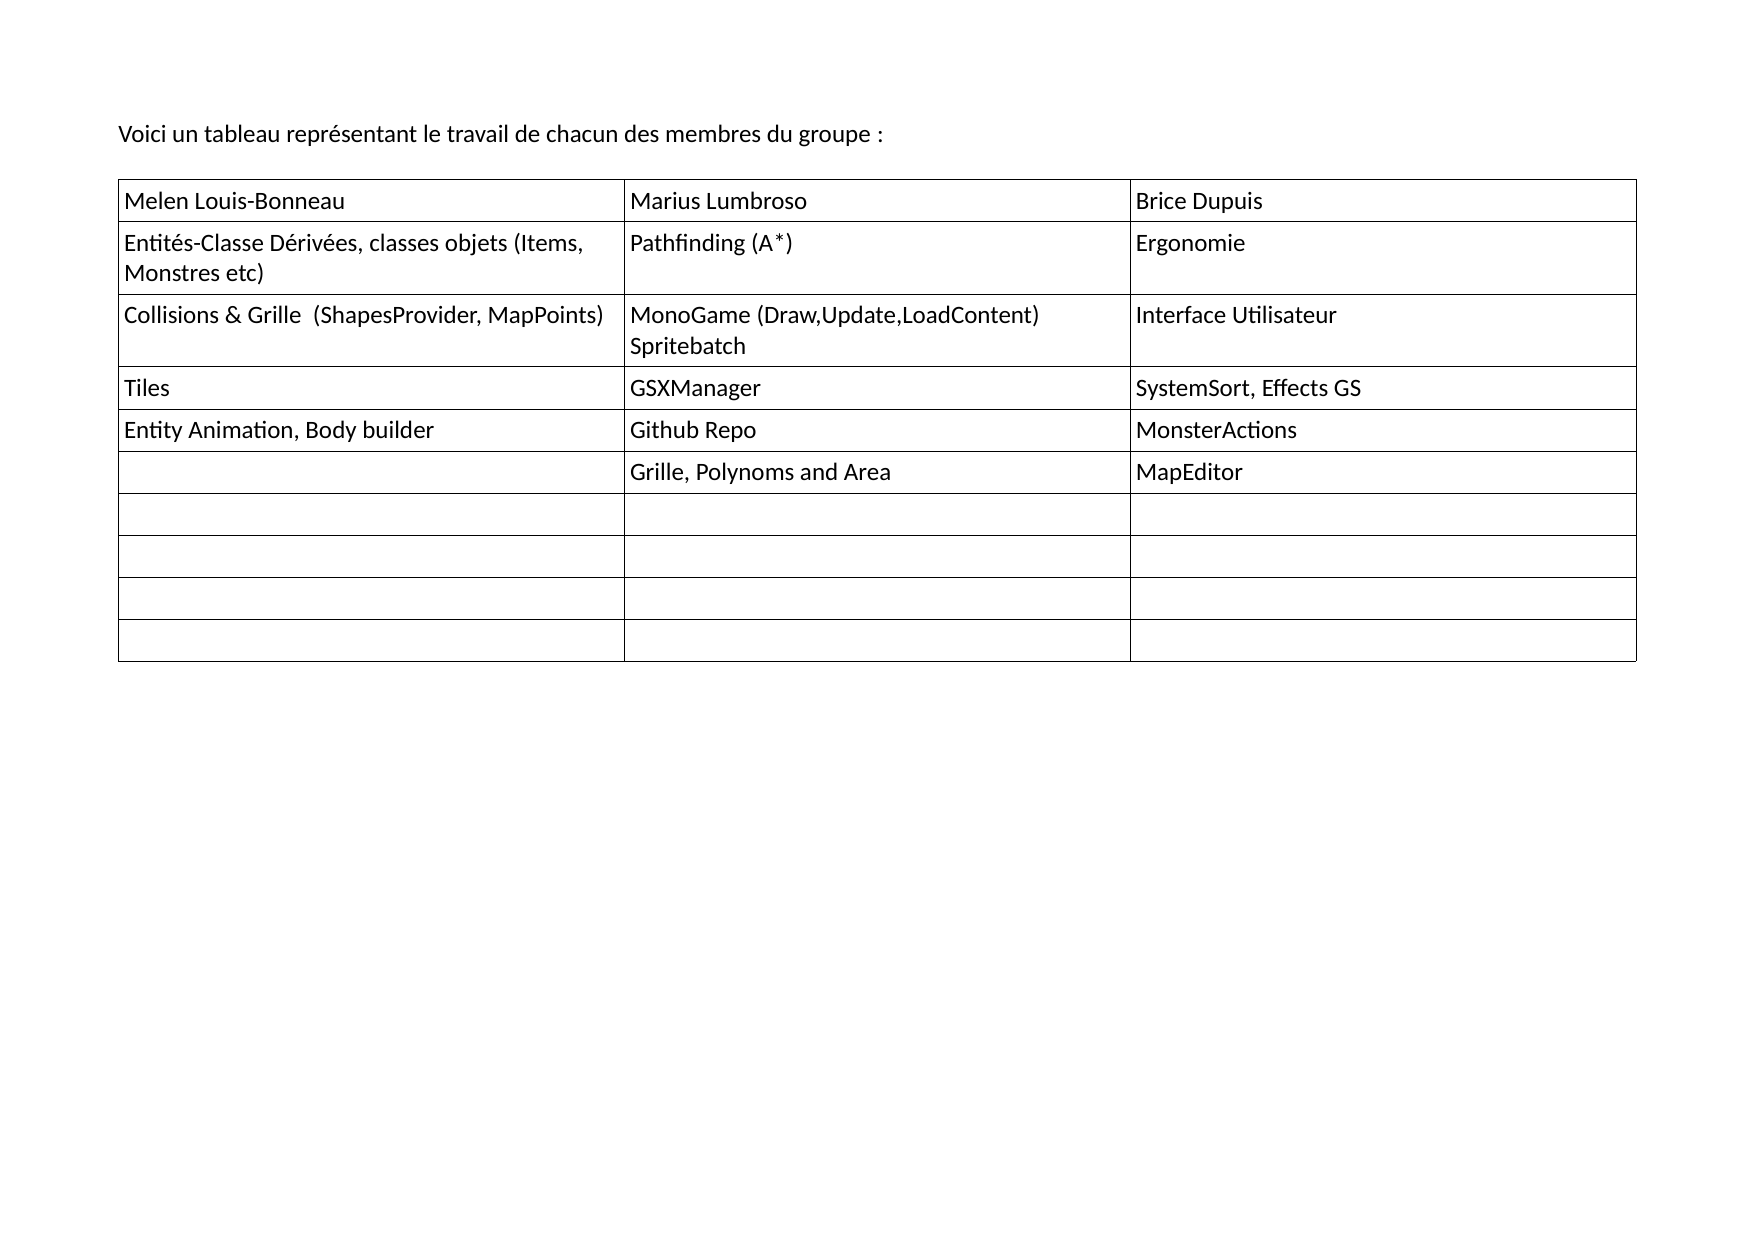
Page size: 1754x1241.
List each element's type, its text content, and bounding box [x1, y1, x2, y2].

table_cell Collisions & Grille (ShapesProvider, MapPoints) [119, 295, 624, 366]
table_cell Interface Utilisateur [1131, 295, 1636, 366]
table_cell [119, 536, 624, 577]
table_cell Tiles [119, 367, 624, 408]
table_cell [625, 620, 1130, 661]
table_cell Entités-Classe Dérivées, classes objets (Items, Monstres etc) [119, 222, 624, 294]
table_cell Entity Animation, Body builder [119, 410, 624, 451]
table_cell [1131, 536, 1636, 577]
table_cell Grille, Polynoms and Area [625, 452, 1130, 493]
table_cell MonsterActions [1131, 410, 1636, 451]
table_cell MonoGame (Draw,Update,LoadContent) Spritebatch [625, 295, 1130, 366]
table_cell [625, 494, 1130, 535]
table_cell SystemSort, Effects GS [1131, 367, 1636, 408]
table_cell [119, 494, 624, 535]
table_header Marius Lumbroso [625, 180, 1130, 221]
table_cell [625, 578, 1130, 619]
table_cell GSXManager [625, 367, 1130, 408]
table_cell MapEditor [1131, 452, 1636, 493]
table_cell [119, 578, 624, 619]
table_cell Ergonomie [1131, 222, 1636, 294]
table_cell Github Repo [625, 410, 1130, 451]
table_cell Pathfinding (A*) [625, 222, 1130, 294]
table_cell [119, 452, 624, 493]
table_cell [1131, 578, 1636, 619]
table_header Melen Louis-Bonneau [119, 180, 624, 221]
table_cell [625, 536, 1130, 577]
table_cell [119, 620, 624, 661]
table_header Brice Dupuis [1131, 180, 1636, 221]
table_cell [1131, 620, 1636, 661]
text Voici un tableau représentant le travail de chacun des membres du groupe : [118, 118, 1636, 149]
table_cell [1131, 494, 1636, 535]
